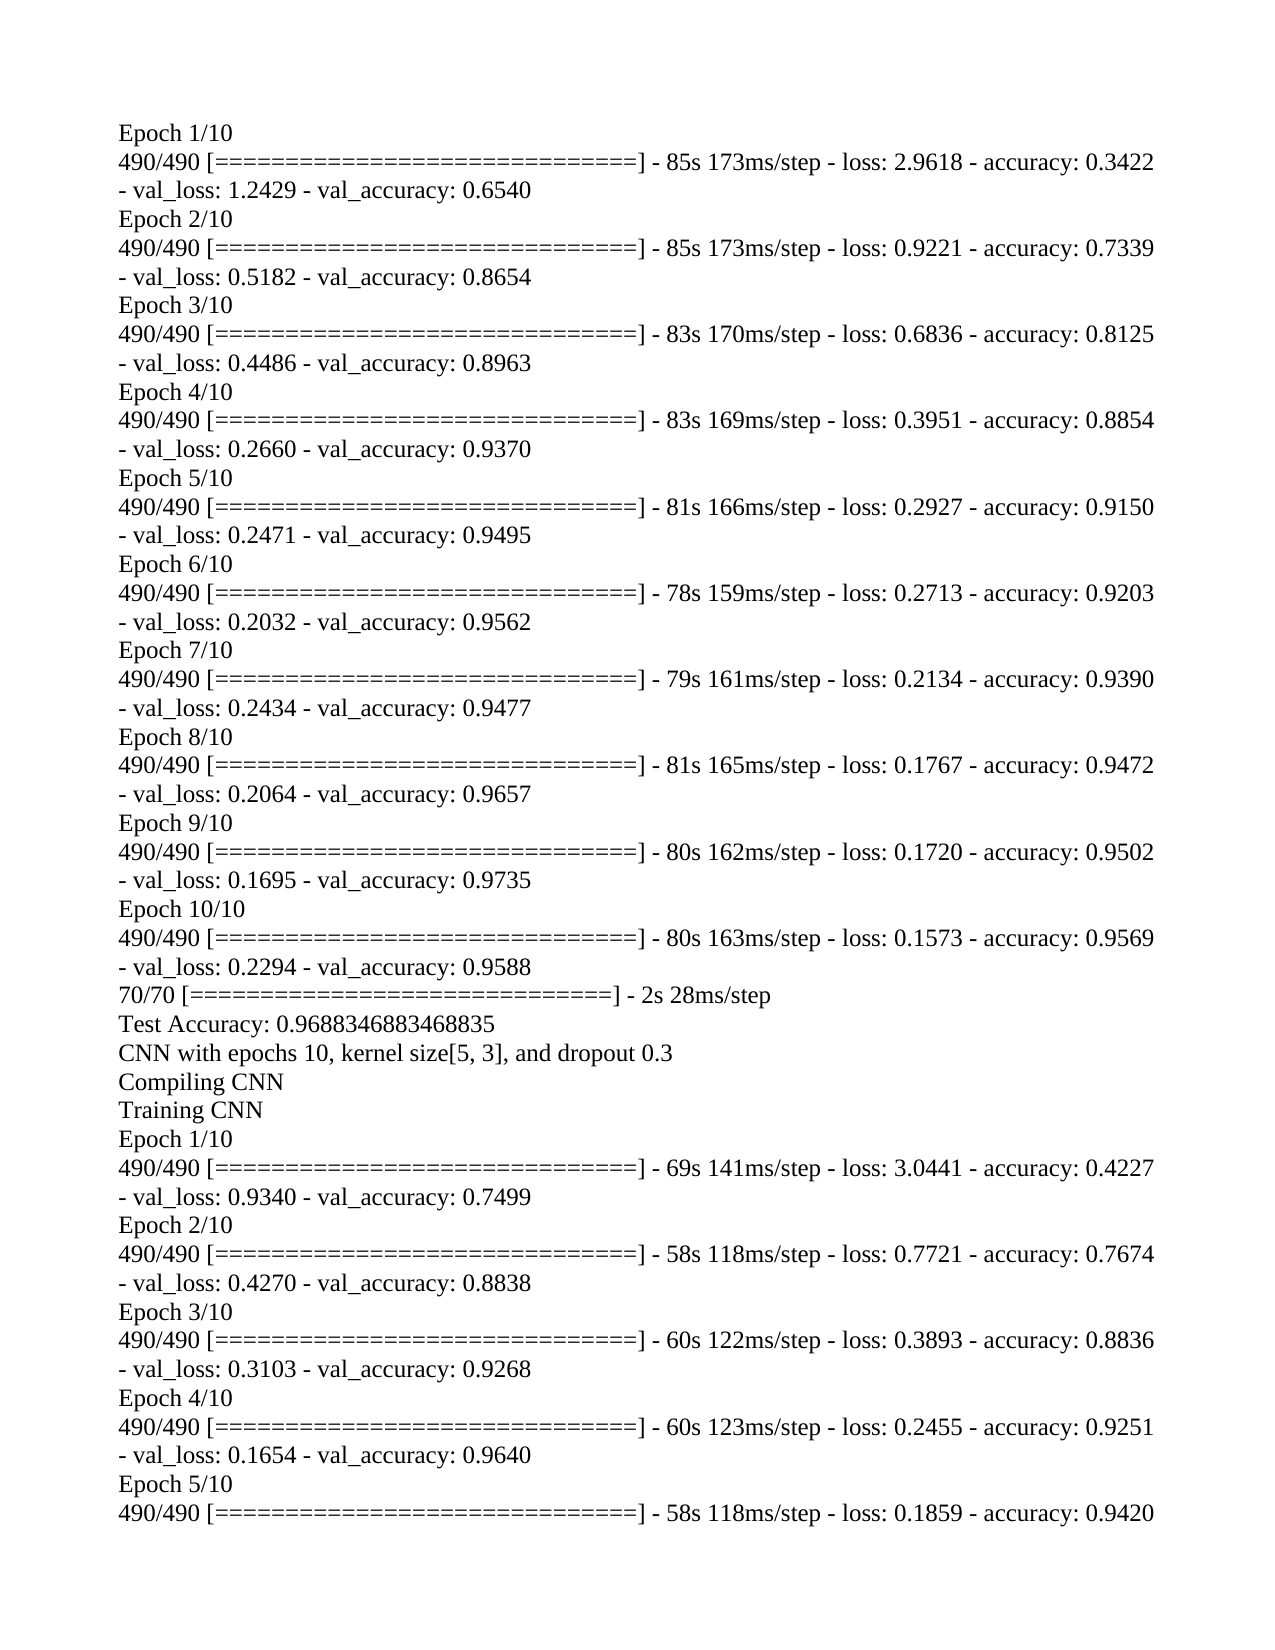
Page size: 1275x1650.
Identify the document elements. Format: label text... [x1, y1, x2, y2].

text 490/490 [==============================] - 60s 123ms/step - loss: 0.2455 - accuracy: 0.9251 - val_loss: 0.1654 - val_accuracy: 0.9640 [118, 1412, 1157, 1469]
text 490/490 [==============================] - 85s 173ms/step - loss: 2.9618 - accuracy: 0.3422 - val_loss: 1.2429 - val_accuracy: 0.6540 [118, 147, 1157, 204]
text 70/70 [==============================] - 2s 28ms/step [118, 981, 1157, 1009]
text Epoch 5/10 [118, 463, 1157, 492]
text Epoch 7/10 [118, 636, 1157, 664]
text Compiling CNN [118, 1067, 1157, 1096]
text Epoch 3/10 [118, 1297, 1157, 1326]
text Epoch 4/10 [118, 1383, 1157, 1412]
text Epoch 1/10 [118, 1124, 1157, 1153]
text 490/490 [==============================] - 83s 170ms/step - loss: 0.6836 - accuracy: 0.8125 - val_loss: 0.4486 - val_accuracy: 0.8963 [118, 319, 1157, 377]
text 490/490 [==============================] - 58s 118ms/step - loss: 0.1859 - accuracy: 0.9420 [118, 1498, 1157, 1527]
text 490/490 [==============================] - 85s 173ms/step - loss: 0.9221 - accuracy: 0.7339 - val_loss: 0.5182 - val_accuracy: 0.8654 [118, 233, 1157, 291]
text 490/490 [==============================] - 80s 162ms/step - loss: 0.1720 - accuracy: 0.9502 - val_loss: 0.1695 - val_accuracy: 0.9735 [118, 837, 1157, 894]
text Epoch 2/10 [118, 1211, 1157, 1239]
text Epoch 9/10 [118, 808, 1157, 837]
text 490/490 [==============================] - 60s 122ms/step - loss: 0.3893 - accuracy: 0.8836 - val_loss: 0.3103 - val_accuracy: 0.9268 [118, 1326, 1157, 1383]
text Epoch 4/10 [118, 377, 1157, 406]
text Test Accuracy: 0.9688346883468835 [118, 1009, 1157, 1038]
text 490/490 [==============================] - 83s 169ms/step - loss: 0.3951 - accuracy: 0.8854 - val_loss: 0.2660 - val_accuracy: 0.9370 [118, 406, 1157, 463]
text 490/490 [==============================] - 81s 166ms/step - loss: 0.2927 - accuracy: 0.9150 - val_loss: 0.2471 - val_accuracy: 0.9495 [118, 492, 1157, 549]
text Epoch 1/10 [118, 118, 1157, 147]
text CNN with epochs 10, kernel size[5, 3], and dropout 0.3 [118, 1038, 1157, 1067]
text Epoch 6/10 [118, 549, 1157, 578]
text 490/490 [==============================] - 69s 141ms/step - loss: 3.0441 - accuracy: 0.4227 - val_loss: 0.9340 - val_accuracy: 0.7499 [118, 1153, 1157, 1211]
text Epoch 2/10 [118, 204, 1157, 233]
text Epoch 5/10 [118, 1469, 1157, 1498]
text Training CNN [118, 1096, 1157, 1124]
text 490/490 [==============================] - 58s 118ms/step - loss: 0.7721 - accuracy: 0.7674 - val_loss: 0.4270 - val_accuracy: 0.8838 [118, 1239, 1157, 1297]
text Epoch 3/10 [118, 291, 1157, 319]
text 490/490 [==============================] - 80s 163ms/step - loss: 0.1573 - accuracy: 0.9569 - val_loss: 0.2294 - val_accuracy: 0.9588 [118, 923, 1157, 981]
text Epoch 8/10 [118, 722, 1157, 751]
text 490/490 [==============================] - 78s 159ms/step - loss: 0.2713 - accuracy: 0.9203 - val_loss: 0.2032 - val_accuracy: 0.9562 [118, 578, 1157, 636]
text 490/490 [==============================] - 79s 161ms/step - loss: 0.2134 - accuracy: 0.9390 - val_loss: 0.2434 - val_accuracy: 0.9477 [118, 664, 1157, 722]
text 490/490 [==============================] - 81s 165ms/step - loss: 0.1767 - accuracy: 0.9472 - val_loss: 0.2064 - val_accuracy: 0.9657 [118, 751, 1157, 808]
text Epoch 10/10 [118, 894, 1157, 923]
